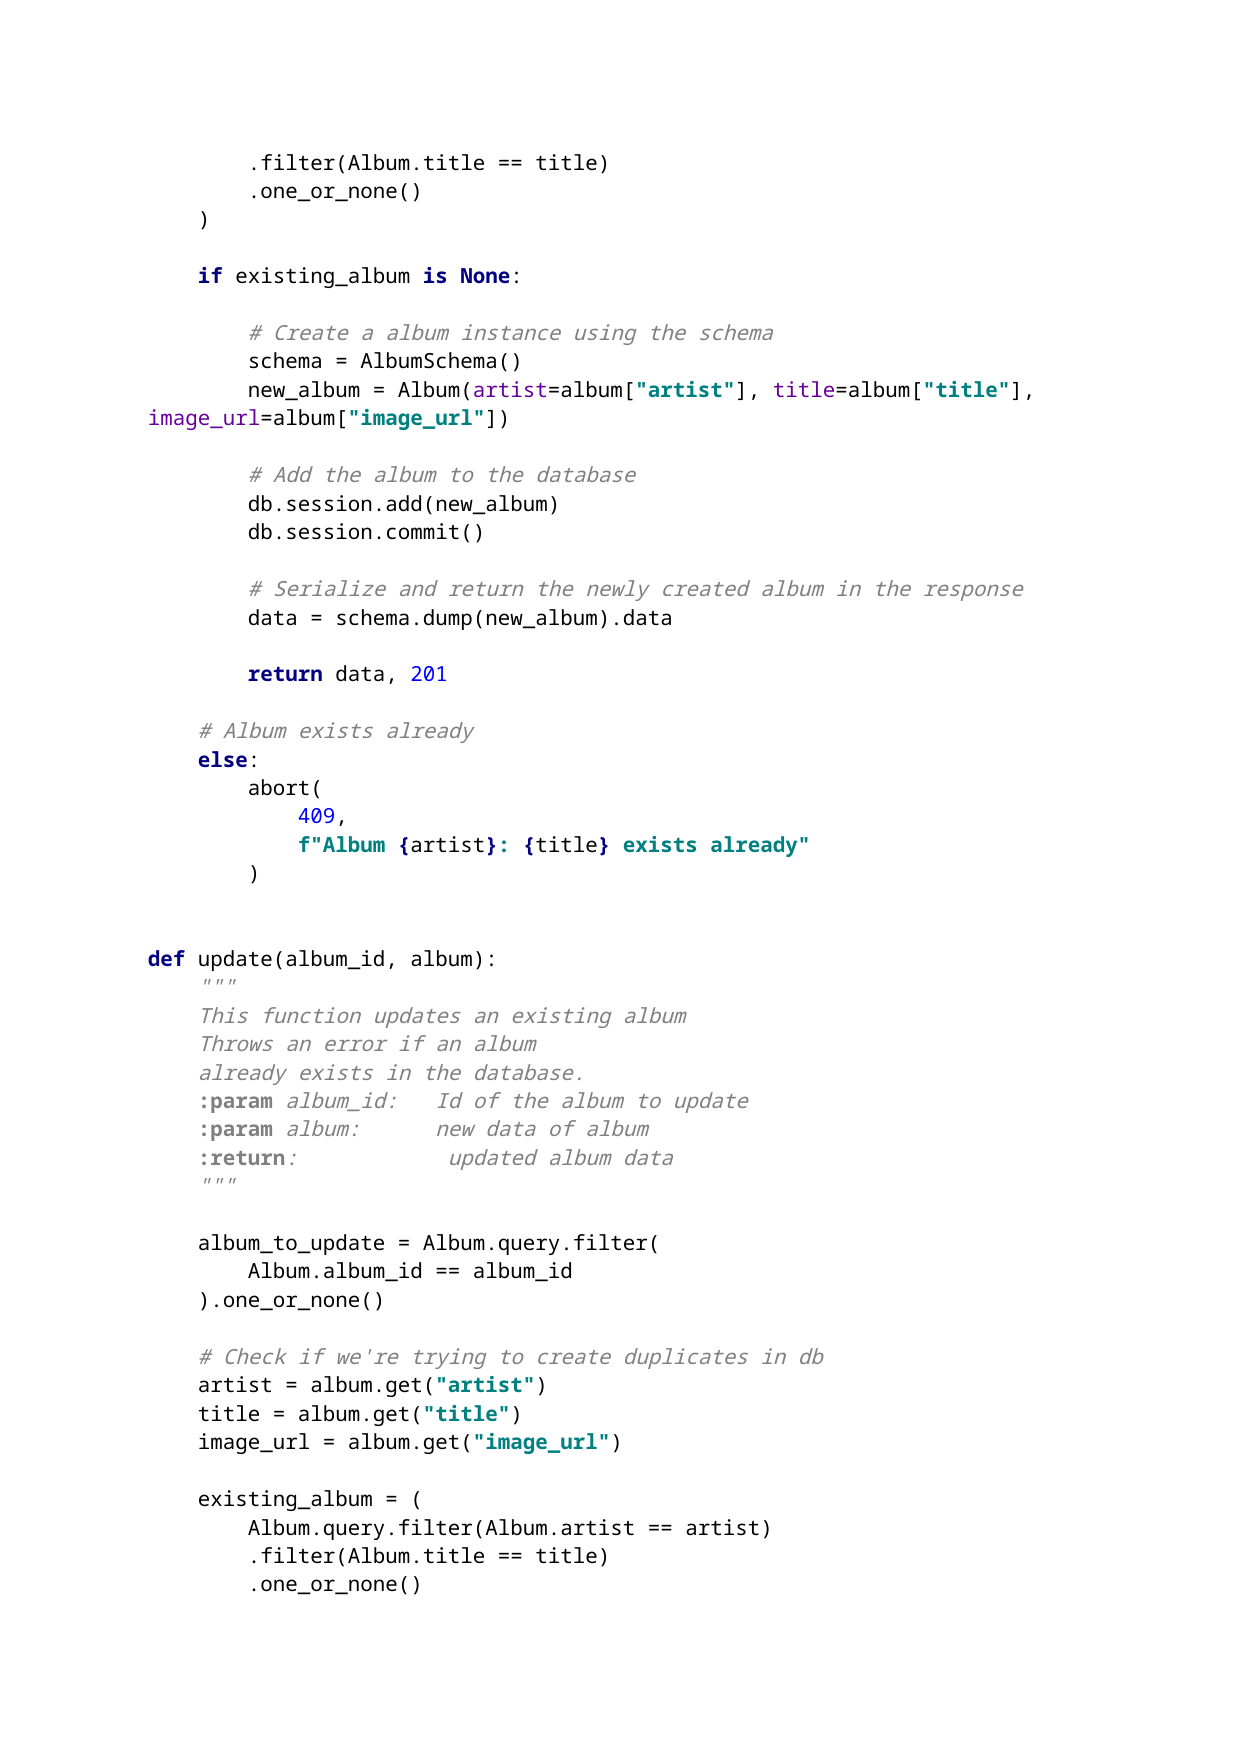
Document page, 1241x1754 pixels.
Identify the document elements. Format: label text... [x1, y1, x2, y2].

text .filter(Album.title == title) .one_or_none() ) if existing_album is None: # Create a album instance using the schema schema = AlbumSchema() new_album = Album(artist=album["artist"], title=album["title"], image_url=album["image_url"]) # Add the album to the database db.session.add(new_album) db.session.commit() # Serialize and return the newly created album in the response data = schema.dump(new_album).data return data, 201 # Album exists already else: abort( 409, f"Album {artist}: {title} exists already" ) def update(album_id, album): """ This function updates an existing album Throws an error if an album already exists in the database. :param album_id: Id of the album to update :param album: new data of album :return: updated album data """ album_to_update = Album.query.filter( Album.album_id == album_id ).one_or_none() # Check if we're trying to create duplicates in db artist = album.get("artist") title = album.get("title") image_url = album.get("image_url") existing_album = ( Album.query.filter(Album.artist == artist) .filter(Album.title == title) .one_or_none() [148, 148, 1093, 1598]
